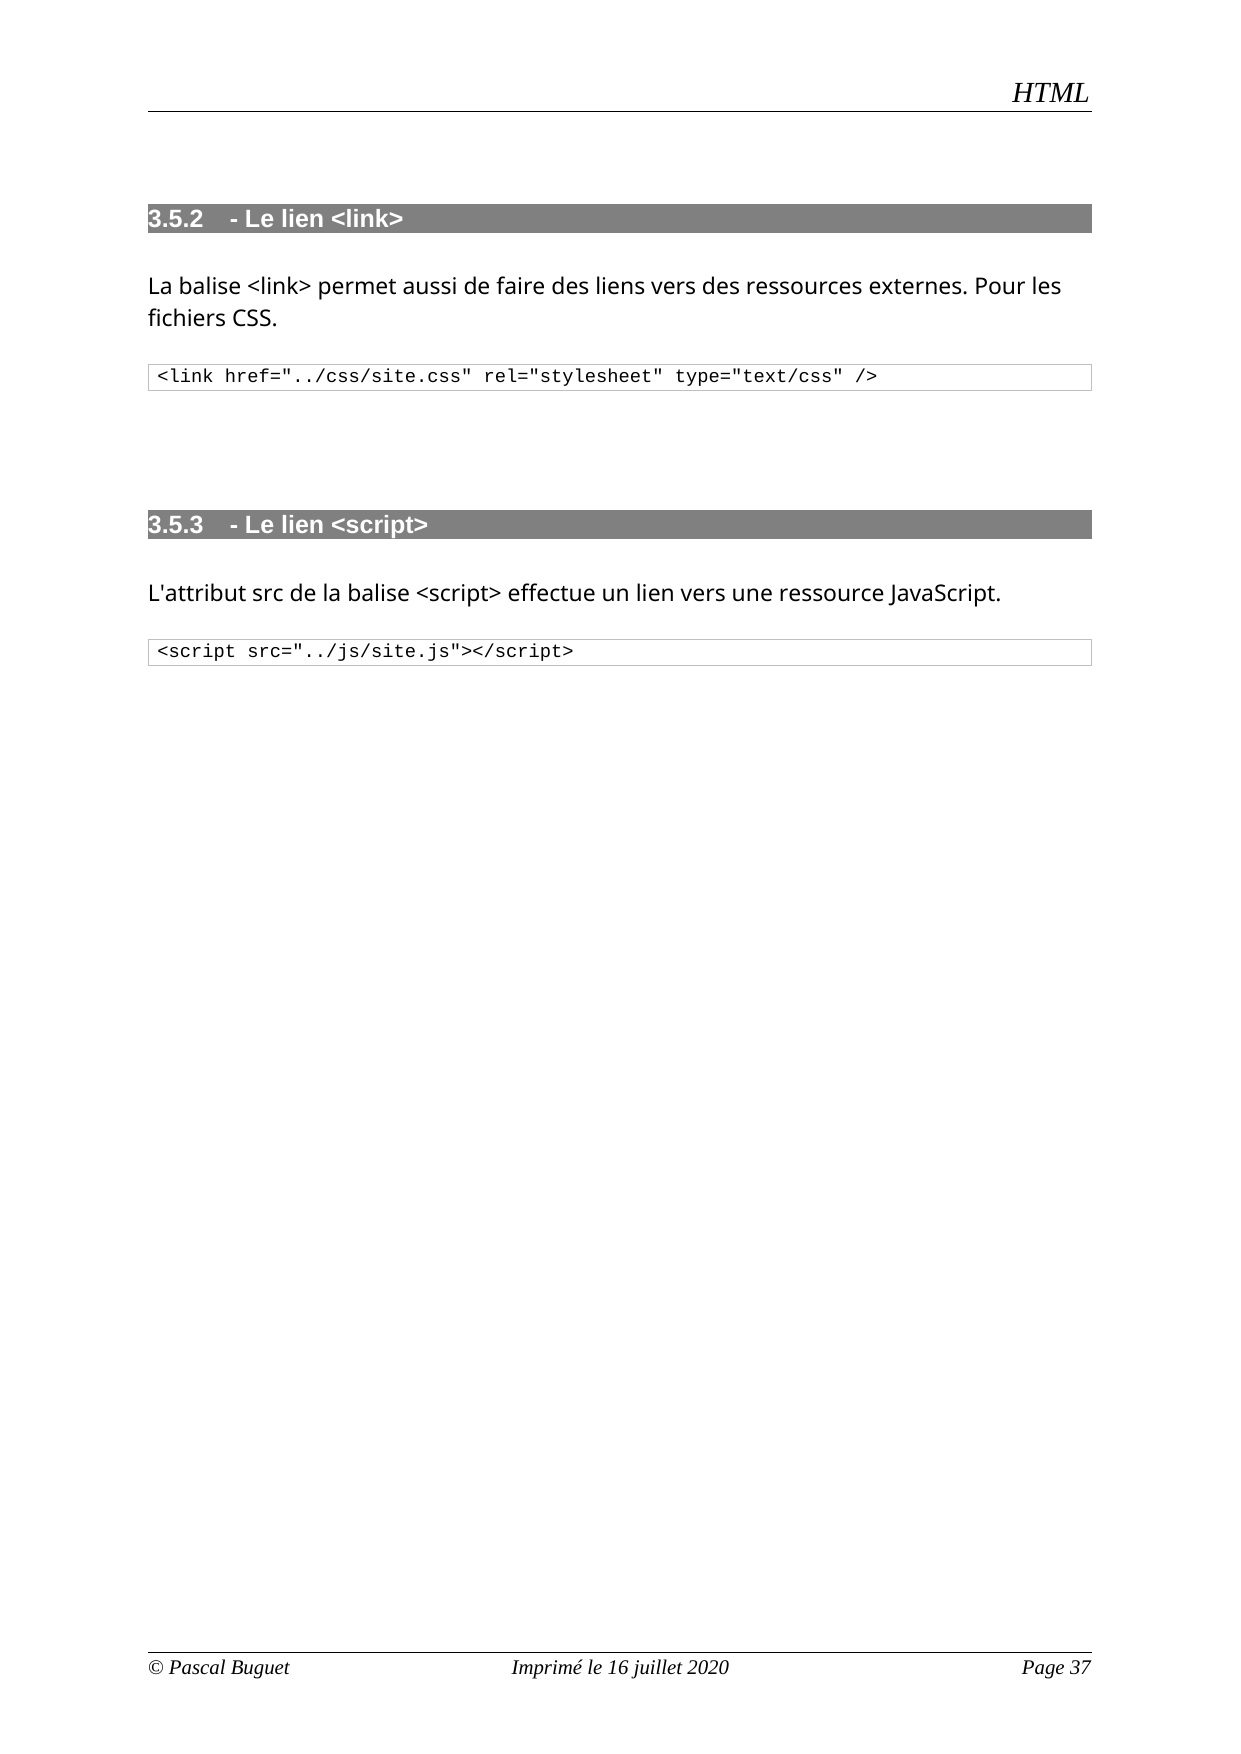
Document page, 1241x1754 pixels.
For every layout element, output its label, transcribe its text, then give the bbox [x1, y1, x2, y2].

text <script src="../js/site.js"></script> [149, 640, 1091, 665]
text La balise <link> permet aussi de faire des liens vers des ressources externes. Pour les fichiers CSS. [148, 270, 1092, 333]
text L'attribut src de la balise <script> effectue un lien vers une ressource JavaScript. [148, 576, 1092, 608]
subtitle - Le lien <link> [148, 204, 1092, 233]
subtitle - Le lien <script> [148, 510, 1092, 539]
text <link href="../css/site.css" rel="stylesheet" type="text/css" /> [149, 365, 1091, 390]
